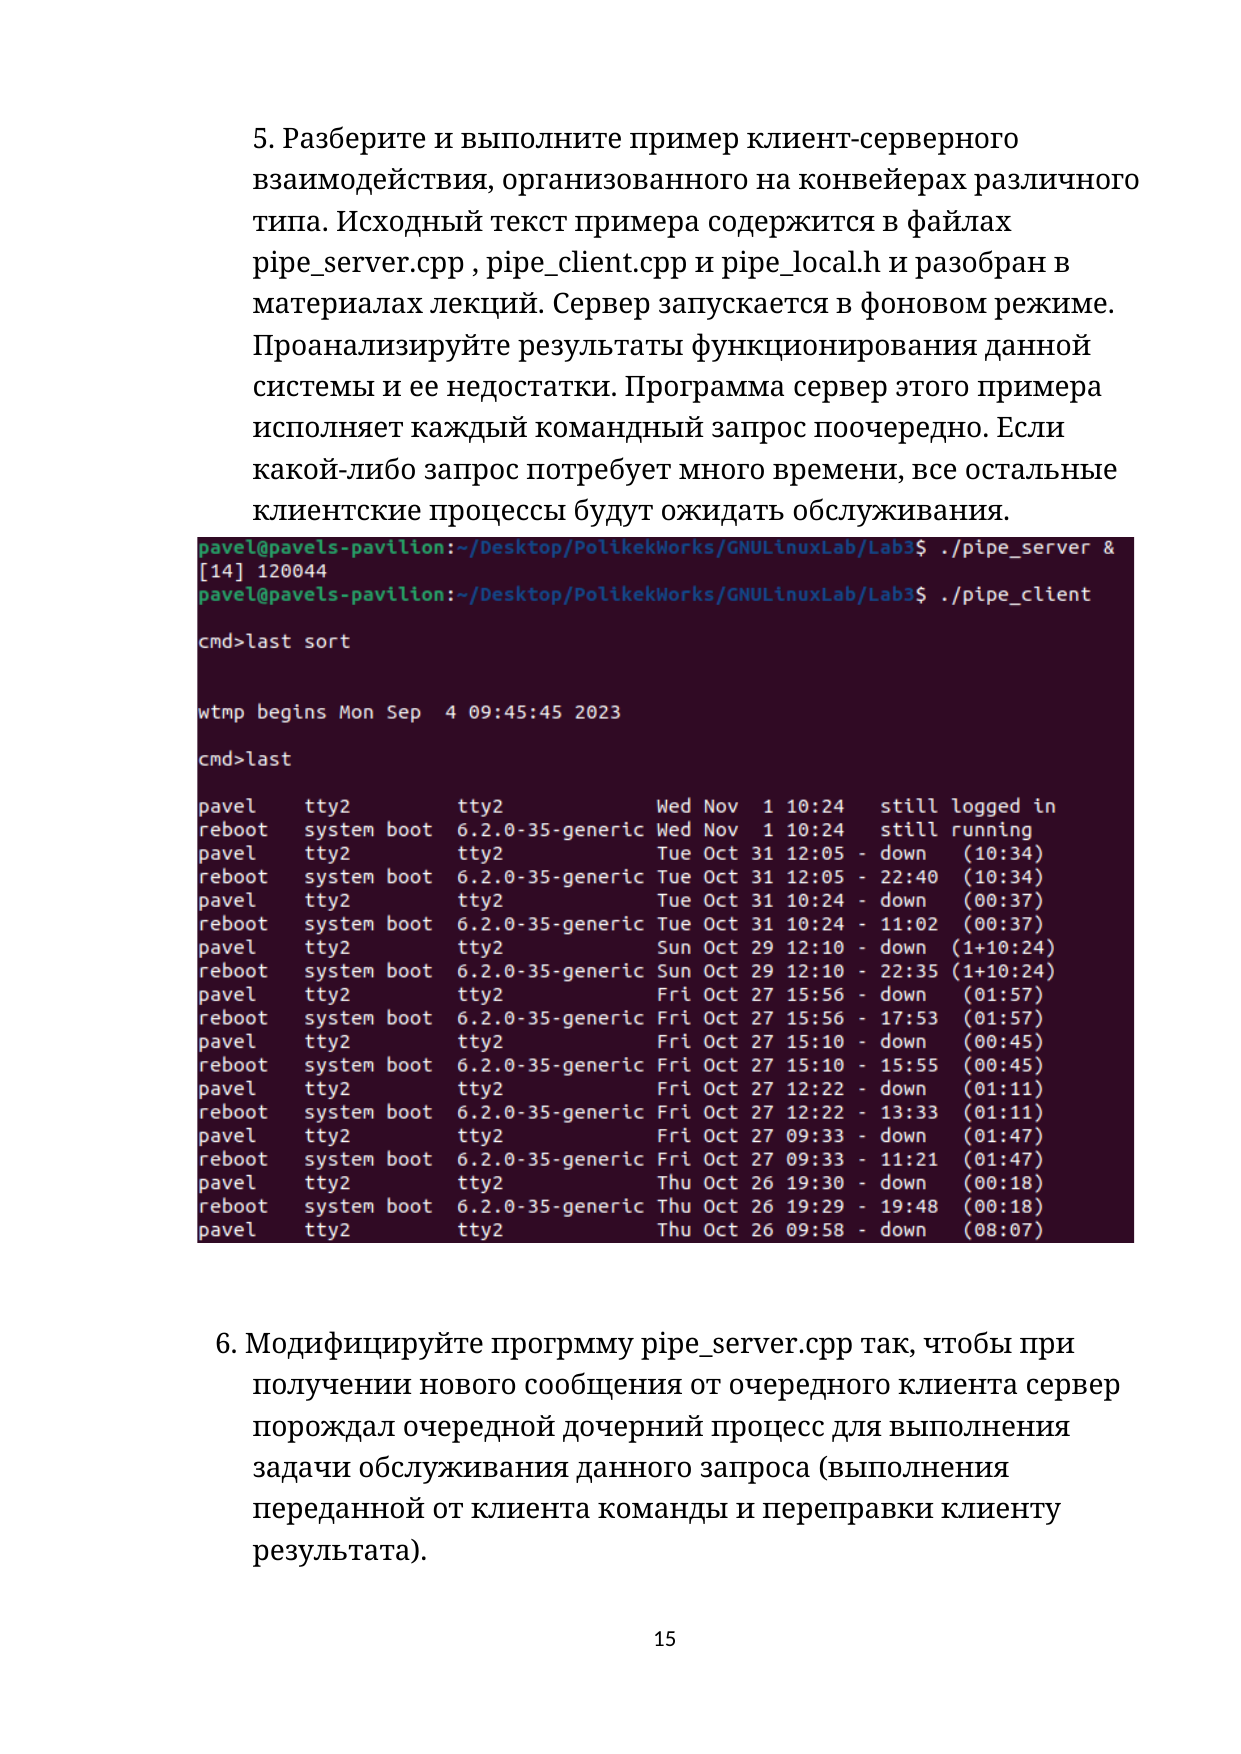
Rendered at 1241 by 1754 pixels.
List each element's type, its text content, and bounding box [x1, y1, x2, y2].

text 6. Модифицируйте прогрмму pipe_server.cpp так, чтобы при получении нового сообщения от очередного клиента сервер порождал очередной дочерний процесс для выполнения задачи обслуживания данного запроса (выполнения переданной от клиента команды и переправки клиенту результата). [215, 1323, 1152, 1568]
list 5. Разберите и выполните пример клиент-серверного взаимодействия, организованного на конвейерах различного типа. Исходный текст примера содержится в файлах pipe_server.cpp , pipe_client.cpp и pipe_local.h и разобран в материалах лекций. Сервер запускается в фоновом режиме. Проанализируйте результаты функционирования данной системы и ее недостатки. Программа сервер этого примера исполняет каждый командный запрос поочередно. Если какой-либо запрос потребует много времени, все остальные клиентские процессы будут ожидать обслуживания. [215, 118, 1152, 529]
picture [197, 537, 1135, 1243]
